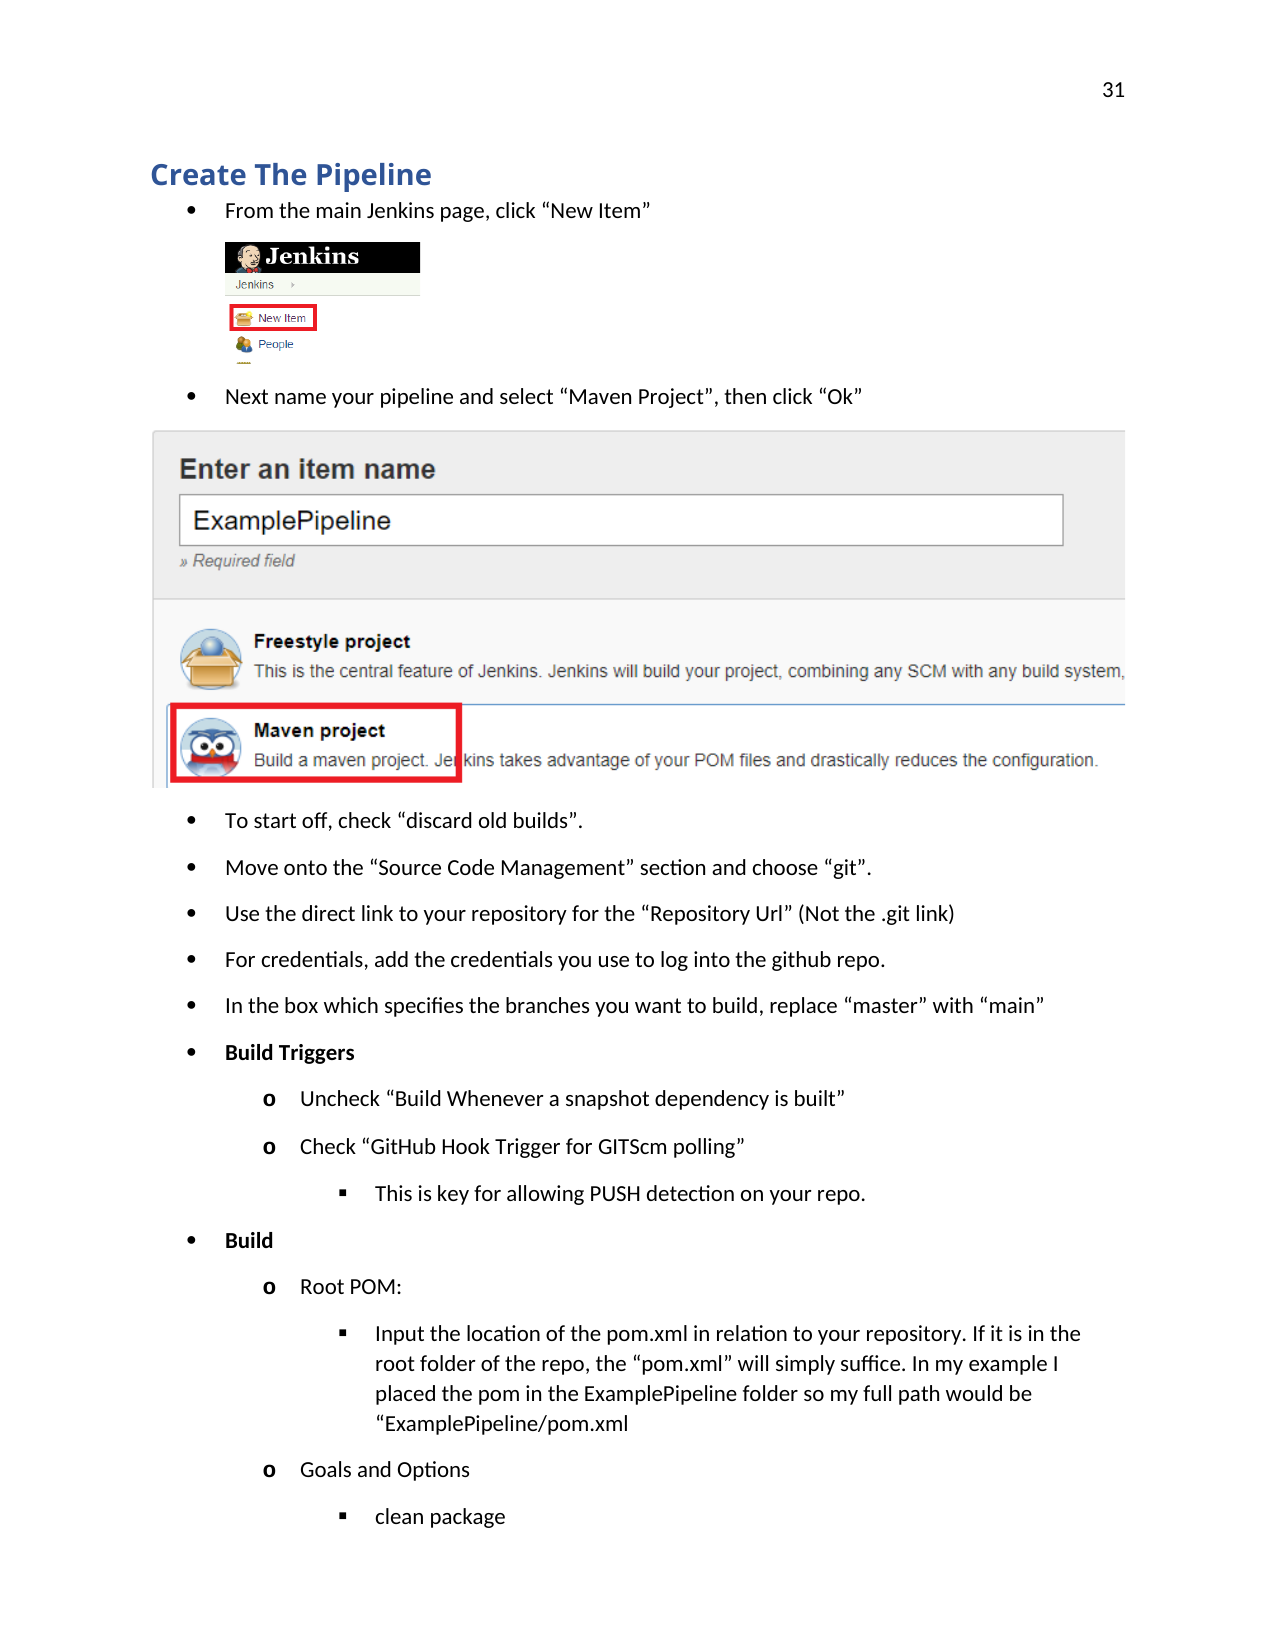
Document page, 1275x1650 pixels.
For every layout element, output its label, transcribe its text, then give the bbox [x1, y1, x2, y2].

list From the main Jenkins page, click “New Item” [187, 196, 1125, 224]
list Root POM: [262, 1272, 1125, 1301]
list In the box which specifies the branches you want to build, replace “master” with “main” [187, 992, 1125, 1020]
list This is key for allowing PUSH detection on your repo. [337, 1179, 1125, 1207]
list Build [187, 1226, 1125, 1254]
list Build Triggers [187, 1038, 1125, 1066]
list Next name your pipeline and select “Maven Project”, then click “Ok” [187, 382, 1125, 410]
list Check “GitHub Hook Trigger for GITScm polling” [262, 1132, 1125, 1161]
list Use the direct link to your repository for the “Repository Url” (Not the .git link) [187, 899, 1125, 927]
list Move onto the “Source Code Management” section and choose “git”. [187, 853, 1125, 881]
list Uncheck “Build Whenever a snapshot dependency is built” [262, 1084, 1125, 1113]
list clean package [337, 1502, 1125, 1531]
list To start off, check “discard old builds”. [187, 806, 1125, 834]
list Input the location of the pom.xml in relation to your repository. If it is in the root folder of the repo, the “pom.xml” will simply suffice. In my example I placed the pom in the ExamplePipeline folder so my full path would be “ExamplePipeline/pom.xml [337, 1319, 1125, 1437]
list Goals and Options [262, 1455, 1125, 1484]
subtitle Create The Pipeline [150, 154, 1125, 194]
list For credentials, add the credentials you use to log into the github repo. [187, 945, 1125, 973]
